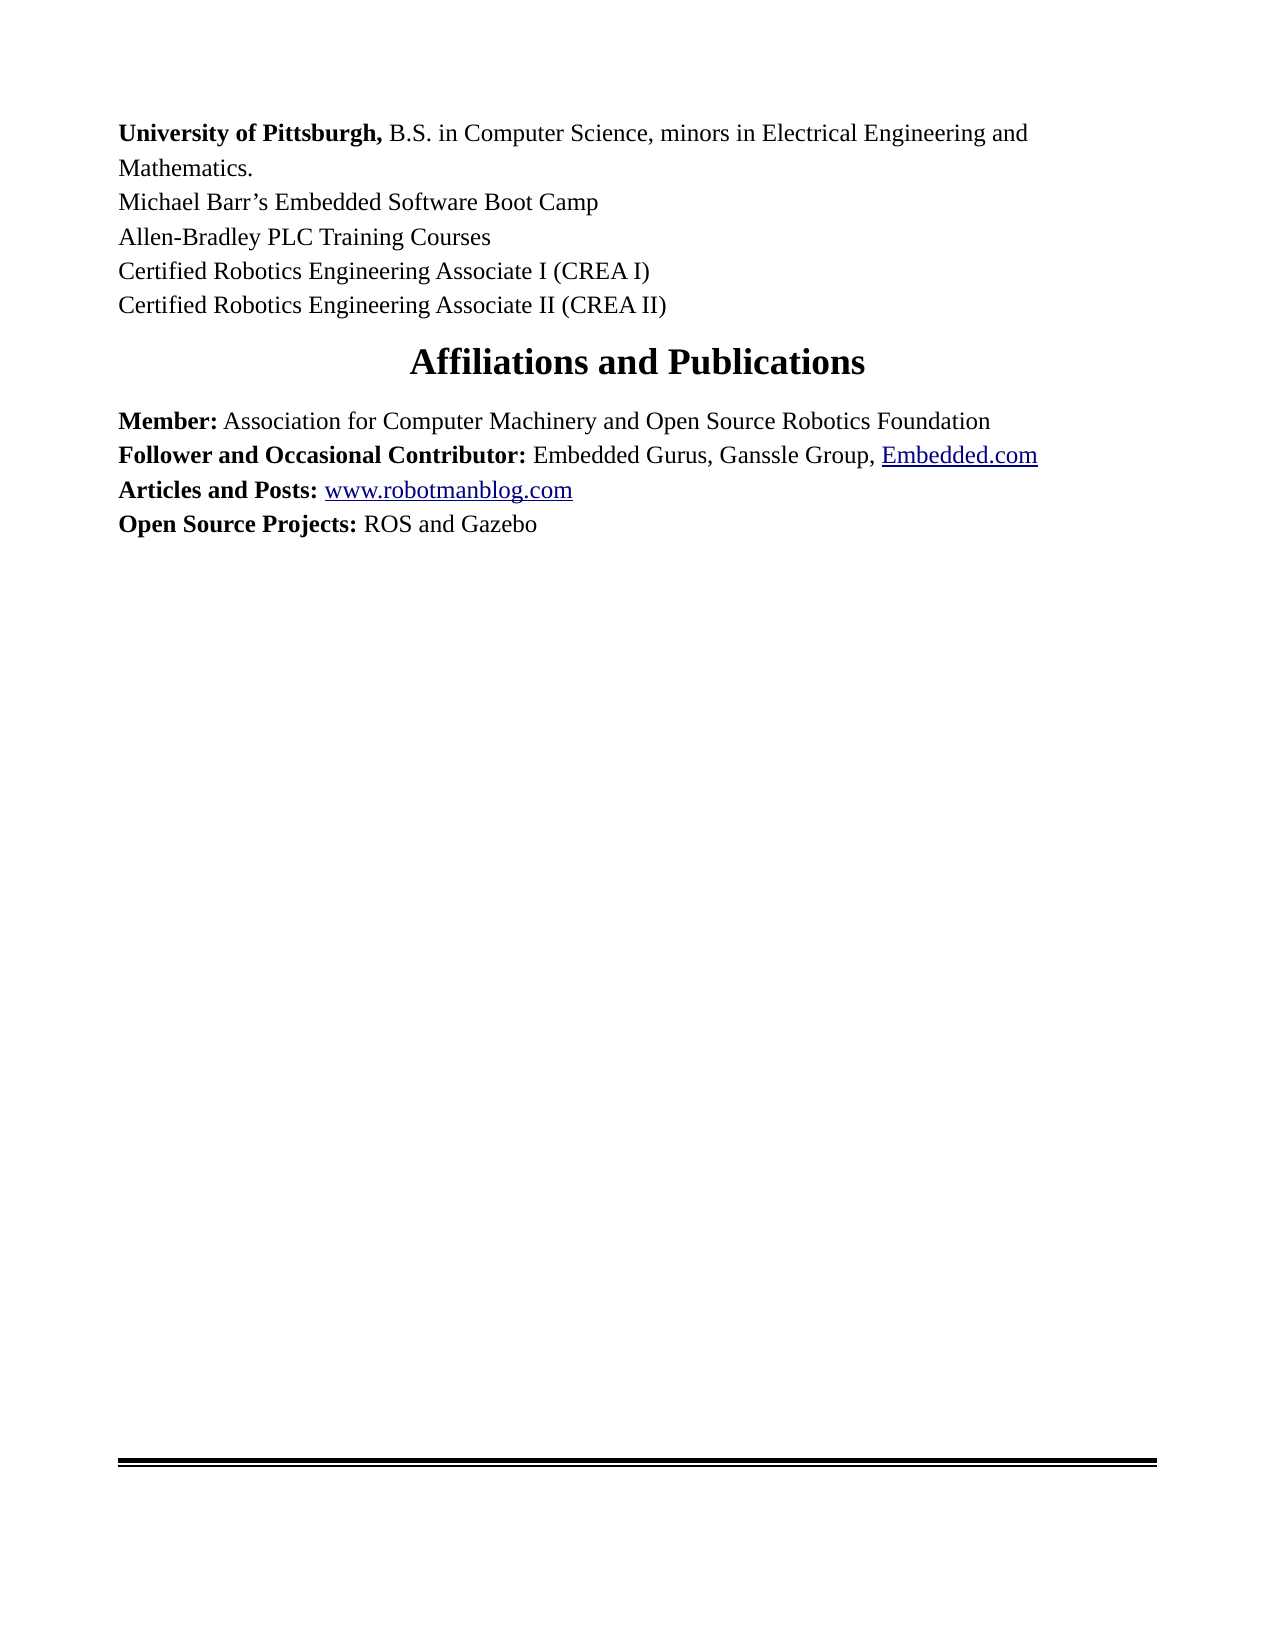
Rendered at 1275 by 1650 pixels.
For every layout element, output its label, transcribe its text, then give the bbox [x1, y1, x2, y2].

text University of Pittsburgh, B.S. in Computer Science, minors in Electrical Engineering and Mathematics. Michael Barr’s Embedded Software Boot Camp Allen-Bradley PLC Training Courses Certified Robotics Engineering Associate I (CREA I) Certified Robotics Engineering Associate II (CREA II) [118, 118, 1157, 319]
text Affiliations and Publications [118, 339, 1157, 383]
text Member: Association for Computer Machinery and Open Source Robotics Foundation Follower and Occasional Contributor: Embedded Gurus, Ganssle Group, Embedded.com Articles and Posts: www.robotmanblog.com Open Source Projects: ROS and Gazebo [118, 406, 1157, 538]
